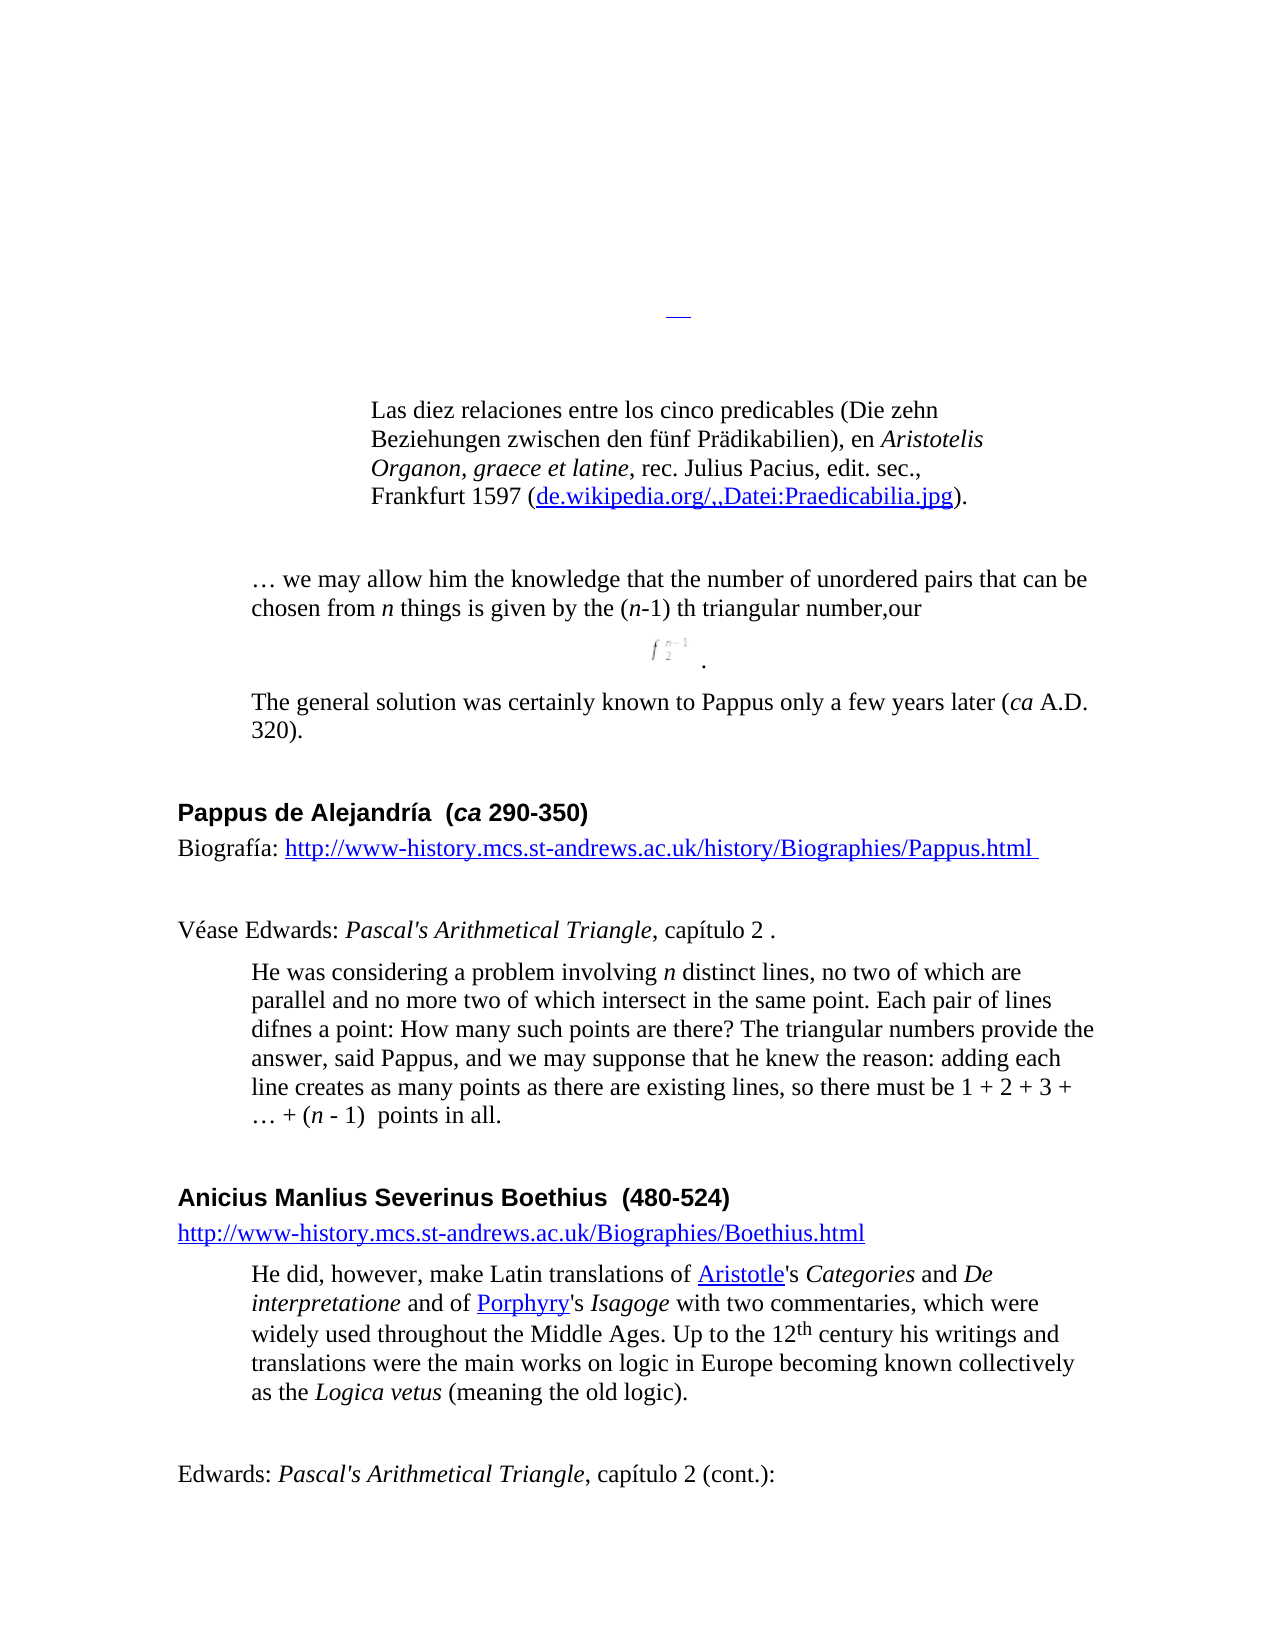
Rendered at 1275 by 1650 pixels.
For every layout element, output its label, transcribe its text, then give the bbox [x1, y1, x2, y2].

text Biografía: http://www-history.mcs.st-andrews.ac.uk/history/Biographies/Pappus.html [177, 833, 1098, 862]
subtitle Anicius Manlius Severinus Boethius (480-524) [177, 1183, 1098, 1212]
text Véase Edwards: Pascal's Arithmetical Triangle, capítulo 2 . [177, 916, 1098, 944]
text . [251, 634, 1098, 674]
text He did, however, make Latin translations of Aristotle's Categories and De interpretatione and of Porphyry's Isagoge with two commentaries, which were widely used throughout the Middle Ages. Up to the 12th century his writings and translations were the main works on logic in Europe becoming known collectively as the Logica vetus (meaning the old logic). [251, 1259, 1098, 1406]
text The general solution was certainly known to Pappus only a few years later (ca A.D. 320). [251, 687, 1098, 744]
text Las diez relaciones entre los cinco predicables (Die zehn Beziehungen zwischen den fünf Prädikabilien), en Aristotelis Organon, graece et latine, rec. Julius Pacius, edit. sec., Frankfurt 1597 (de.wikipedia.org/,,Datei:Praedicabilia.jpg). [371, 395, 994, 510]
text … we may allow him the knowledge that the number of unordered pairs that can be chosen from n things is given by the (n-1) th triangular number,our [251, 564, 1098, 621]
text Edwards: Pascal's Arithmetical Triangle, capítulo 2 (cont.): [177, 1459, 1098, 1488]
subtitle Pappus de Alejandría (ca 290-350) [177, 798, 1098, 827]
text He was considering a problem involving n distinct lines, no two of which are parallel and no more two of which intersect in the same point. Each pair of lines difnes a point: How many such points are there? The triangular numbers provide the answer, said Pappus, and we may supponse that he knew the reason: adding each line creates as many points as there are existing lines, so there must be 1 + 2 + 3 + … + (n - 1) points in all. [251, 957, 1098, 1129]
text http://www-history.mcs.st-andrews.ac.uk/Biographies/Boethius.html [177, 1218, 1098, 1247]
